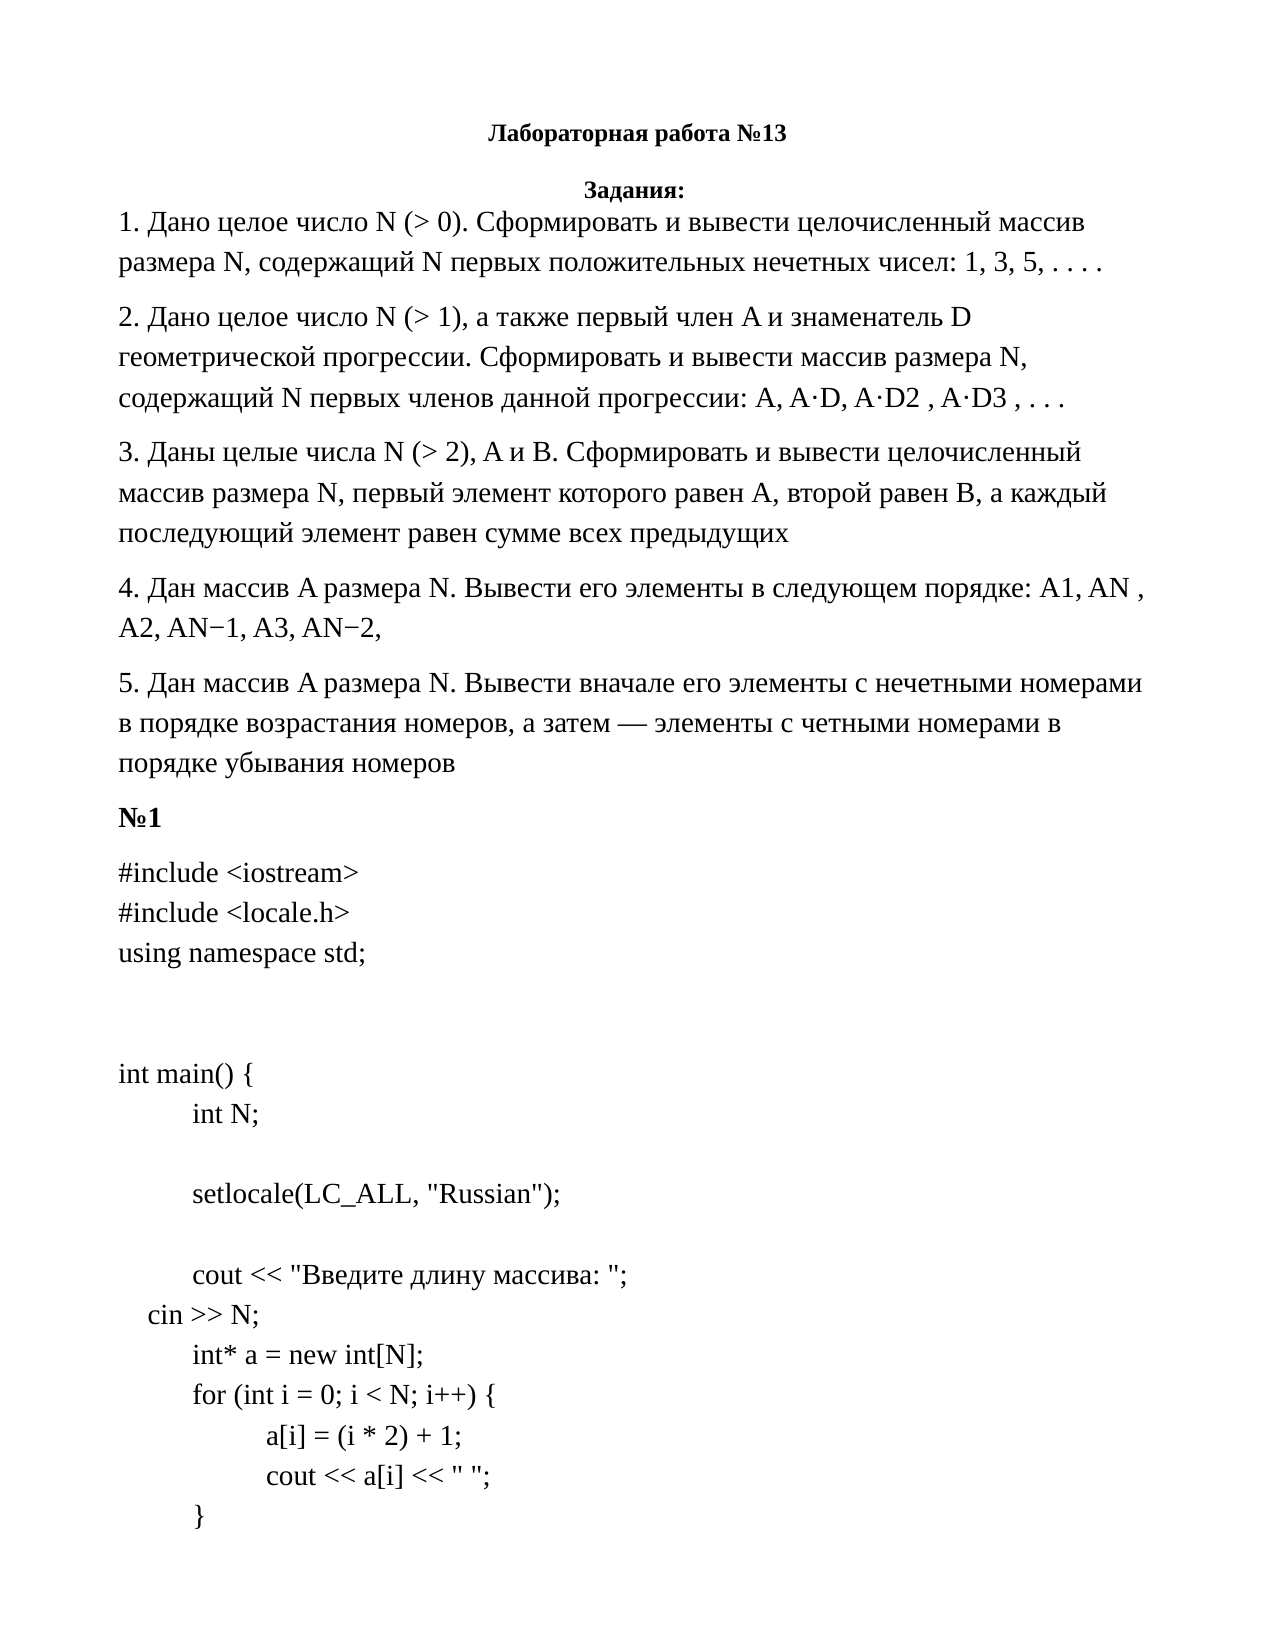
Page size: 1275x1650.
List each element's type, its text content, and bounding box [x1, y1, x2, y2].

text 4. Дан массив A размера N. Вывести его элементы в следующем порядке: A1, AN , A2, AN−1, A3, AN−2, [118, 570, 1157, 643]
text 1. Дано целое число N (> 0). Сформировать и вывести целочисленный массив размера N, содержащий N первых положительных нечетных чисел: 1, 3, 5, . . . . [118, 204, 1157, 278]
text Лабораторная работа №13 [118, 118, 1157, 147]
text 5. Дан массив A размера N. Вывести вначале его элементы с нечетными номерами в порядке возрастания номеров, а затем — элементы с четными номерами в порядке убывания номеров [118, 665, 1157, 779]
text 2. Дано целое число N (> 1), а также первый член A и знаменатель D геометрической прогрессии. Сформировать и вывести массив размера N, содержащий N первых членов данной прогрессии: A, A·D, A·D2 , A·D3 , . . . [118, 299, 1157, 413]
text №1 [118, 800, 1157, 833]
text Задания: [118, 176, 1157, 204]
text 3. Даны целые числа N (> 2), A и B. Сформировать и вывести целочисленный массив размера N, первый элемент которого равен A, второй равен B, а каждый последующий элемент равен сумме всех предыдущих [118, 434, 1157, 548]
text #include <iostream> #include <locale.h> using namespace std; int main() { int N; setlocale(LC_ALL, "Russian"); cout << "Введите длину массива: "; cin >> N; int* a = new int[N]; for (int i = 0; i < N; i++) { a[i] = (i * 2) + 1; cout << a[i] << " "; } [118, 855, 1157, 1532]
